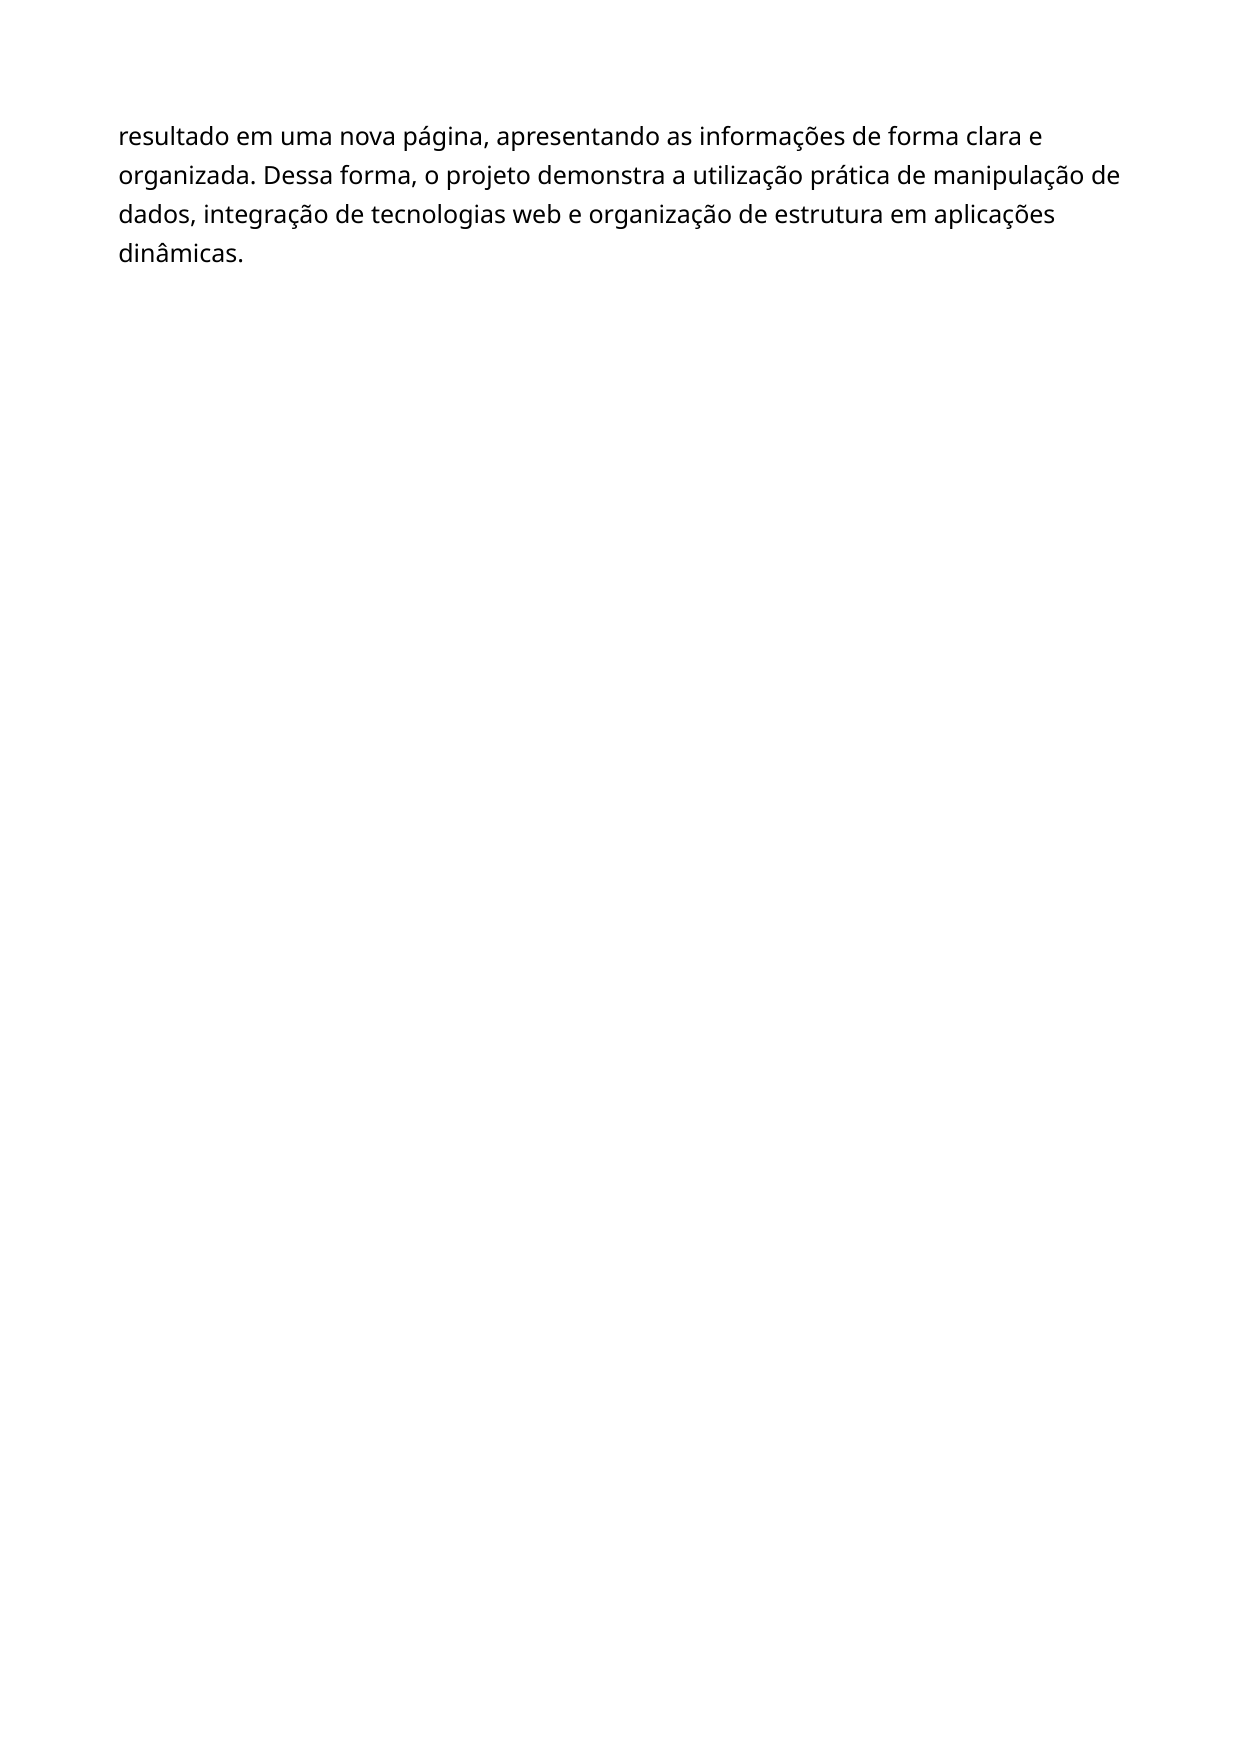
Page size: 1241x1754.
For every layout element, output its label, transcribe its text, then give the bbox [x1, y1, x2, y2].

text resultado em uma nova página, apresentando as informações de forma clara e organizada. Dessa forma, o projeto demonstra a utilização prática de manipulação de dados, integração de tecnologias web e organização de estrutura em aplicações dinâmicas. [118, 118, 1122, 270]
